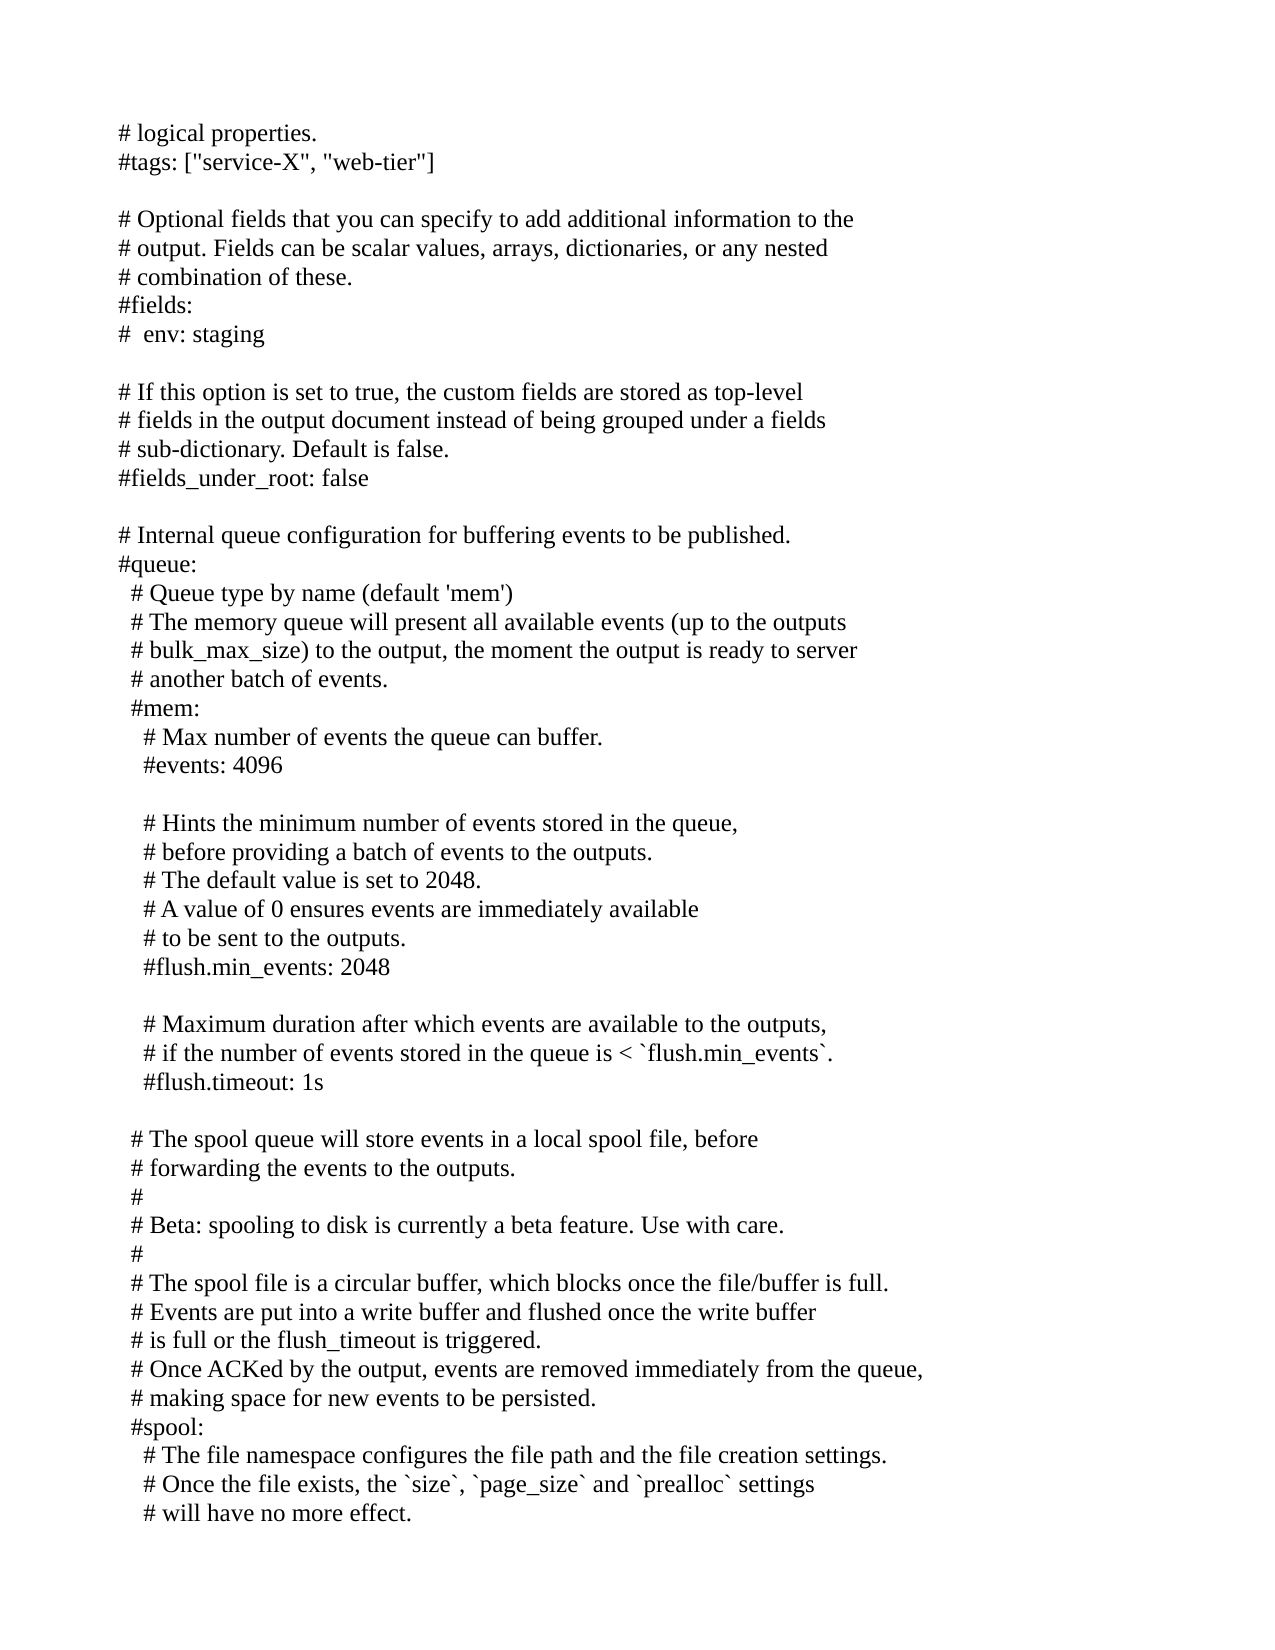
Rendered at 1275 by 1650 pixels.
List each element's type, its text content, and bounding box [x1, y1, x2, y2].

text #mem: [118, 693, 1157, 722]
text # Queue type by name (default 'mem') [118, 578, 1157, 607]
text # A value of 0 ensures events are immediately available [118, 894, 1157, 923]
text # env: staging [118, 319, 1157, 348]
text # The file namespace configures the file path and the file creation settings. [118, 1441, 1157, 1469]
text # is full or the flush_timeout is triggered. [118, 1326, 1157, 1354]
text # before providing a batch of events to the outputs. [118, 837, 1157, 866]
text # Hints the minimum number of events stored in the queue, [118, 808, 1157, 837]
text # [118, 1182, 1157, 1211]
text # to be sent to the outputs. [118, 923, 1157, 952]
text #events: 4096 [118, 751, 1157, 779]
text # The memory queue will present all available events (up to the outputs [118, 607, 1157, 636]
text #flush.min_events: 2048 [118, 952, 1157, 981]
text # will have no more effect. [118, 1498, 1157, 1527]
text # Once the file exists, the `size`, `page_size` and `prealloc` settings [118, 1469, 1157, 1498]
text # The spool file is a circular buffer, which blocks once the file/buffer is full. [118, 1268, 1157, 1297]
text # if the number of events stored in the queue is < `flush.min_events`. [118, 1038, 1157, 1067]
text # output. Fields can be scalar values, arrays, dictionaries, or any nested [118, 233, 1157, 262]
text # forwarding the events to the outputs. [118, 1153, 1157, 1182]
text # Maximum duration after which events are available to the outputs, [118, 1009, 1157, 1038]
text # another batch of events. [118, 664, 1157, 693]
text # The default value is set to 2048. [118, 866, 1157, 894]
text # Once ACKed by the output, events are removed immediately from the queue, [118, 1354, 1157, 1383]
text # Beta: spooling to disk is currently a beta feature. Use with care. [118, 1211, 1157, 1239]
text #spool: [118, 1412, 1157, 1441]
text # sub-dictionary. Default is false. [118, 434, 1157, 463]
text # Internal queue configuration for buffering events to be published. [118, 521, 1157, 549]
text # fields in the output document instead of being grouped under a fields [118, 406, 1157, 434]
text # bulk_max_size) to the output, the moment the output is ready to server [118, 636, 1157, 664]
text # If this option is set to true, the custom fields are stored as top-level [118, 377, 1157, 406]
text # The spool queue will store events in a local spool file, before [118, 1124, 1157, 1153]
text # combination of these. [118, 262, 1157, 291]
text #fields: [118, 291, 1157, 319]
text # Optional fields that you can specify to add additional information to the [118, 204, 1157, 233]
text # logical properties. [118, 118, 1157, 147]
text # [118, 1239, 1157, 1268]
text # making space for new events to be persisted. [118, 1383, 1157, 1412]
text #queue: [118, 549, 1157, 578]
text # Events are put into a write buffer and flushed once the write buffer [118, 1297, 1157, 1326]
text # Max number of events the queue can buffer. [118, 722, 1157, 751]
text #flush.timeout: 1s [118, 1067, 1157, 1096]
text #fields_under_root: false [118, 463, 1157, 492]
text #tags: ["service-X", "web-tier"] [118, 147, 1157, 176]
